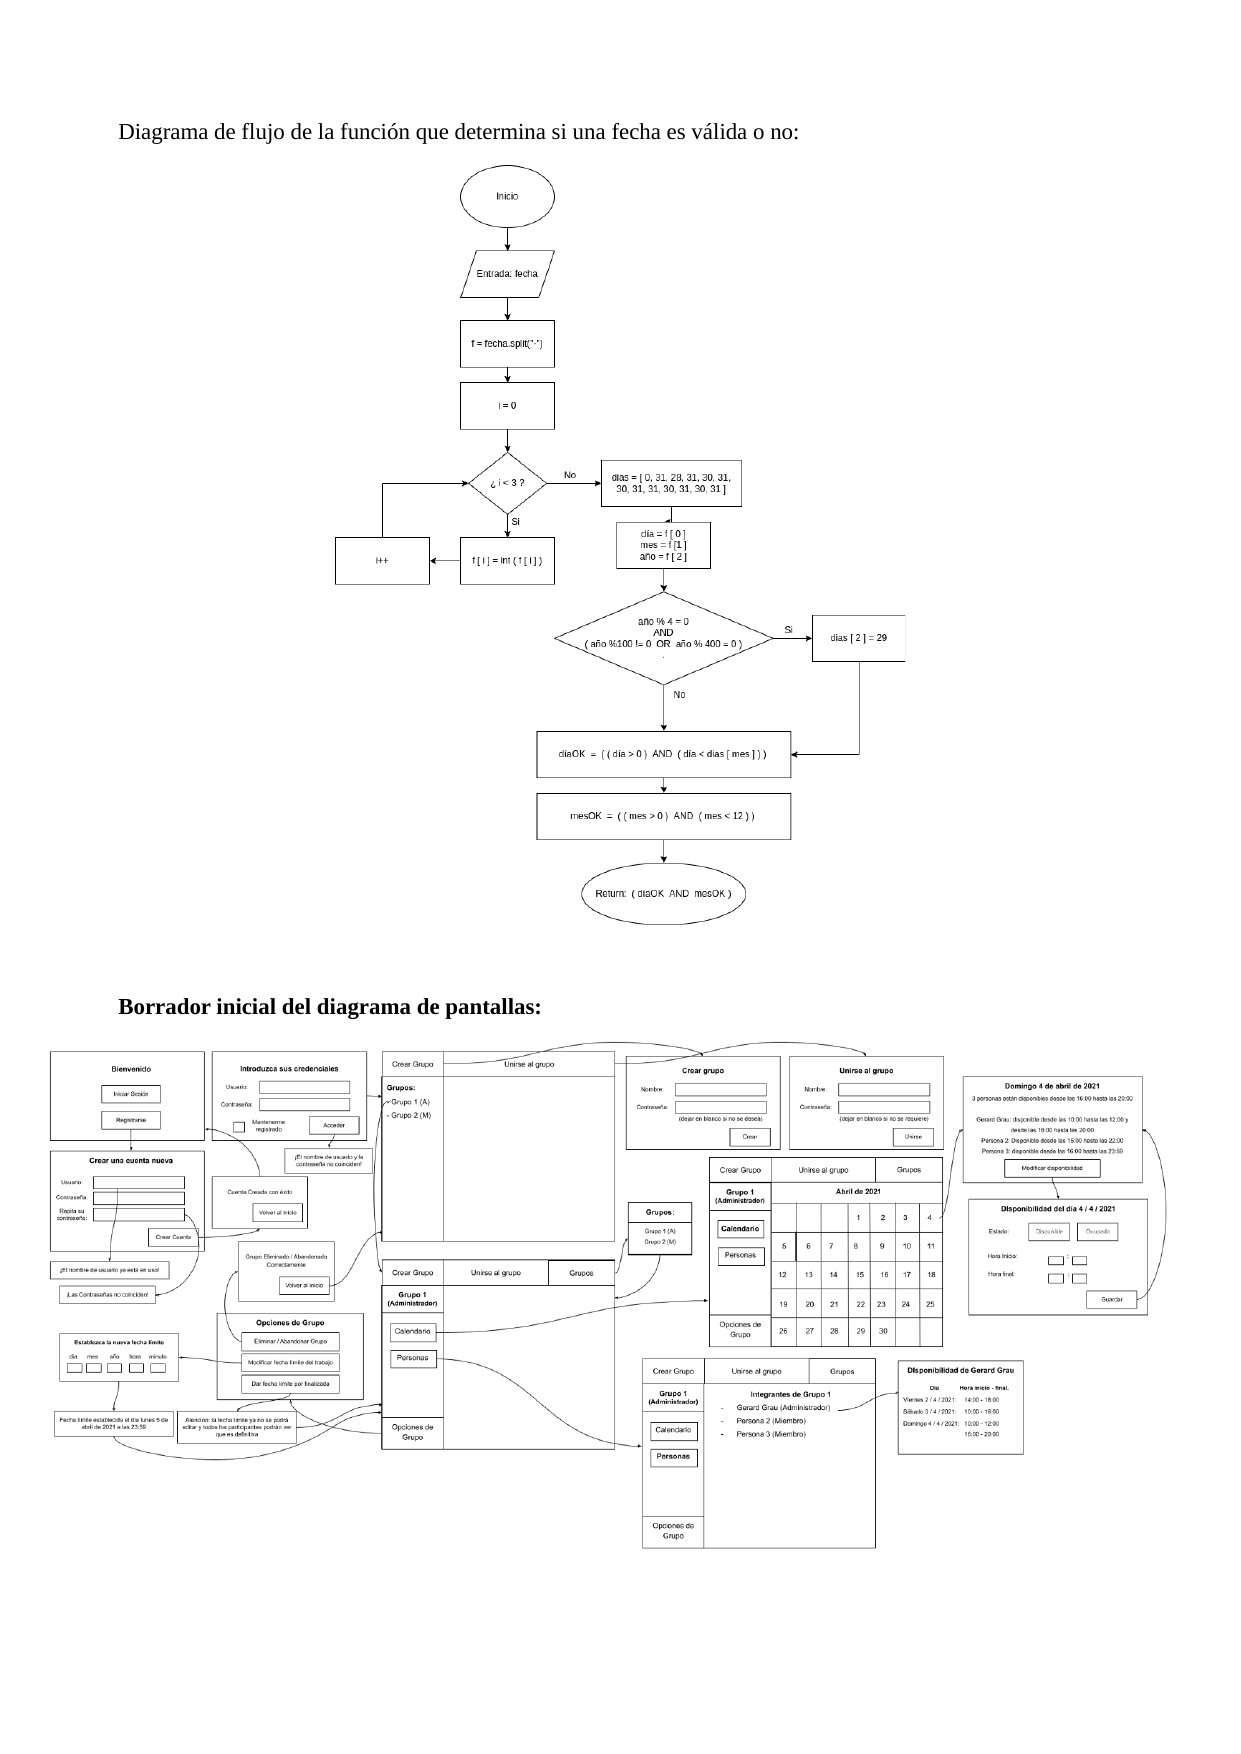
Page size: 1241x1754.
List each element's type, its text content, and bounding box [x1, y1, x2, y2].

text Diagrama de flujo de la función que determina si una fecha es válida o no: [118, 118, 1122, 144]
text Borrador inicial del diagrama de pantallas: [118, 946, 1122, 1019]
picture [47, 1040, 1193, 1559]
picture [335, 165, 905, 925]
